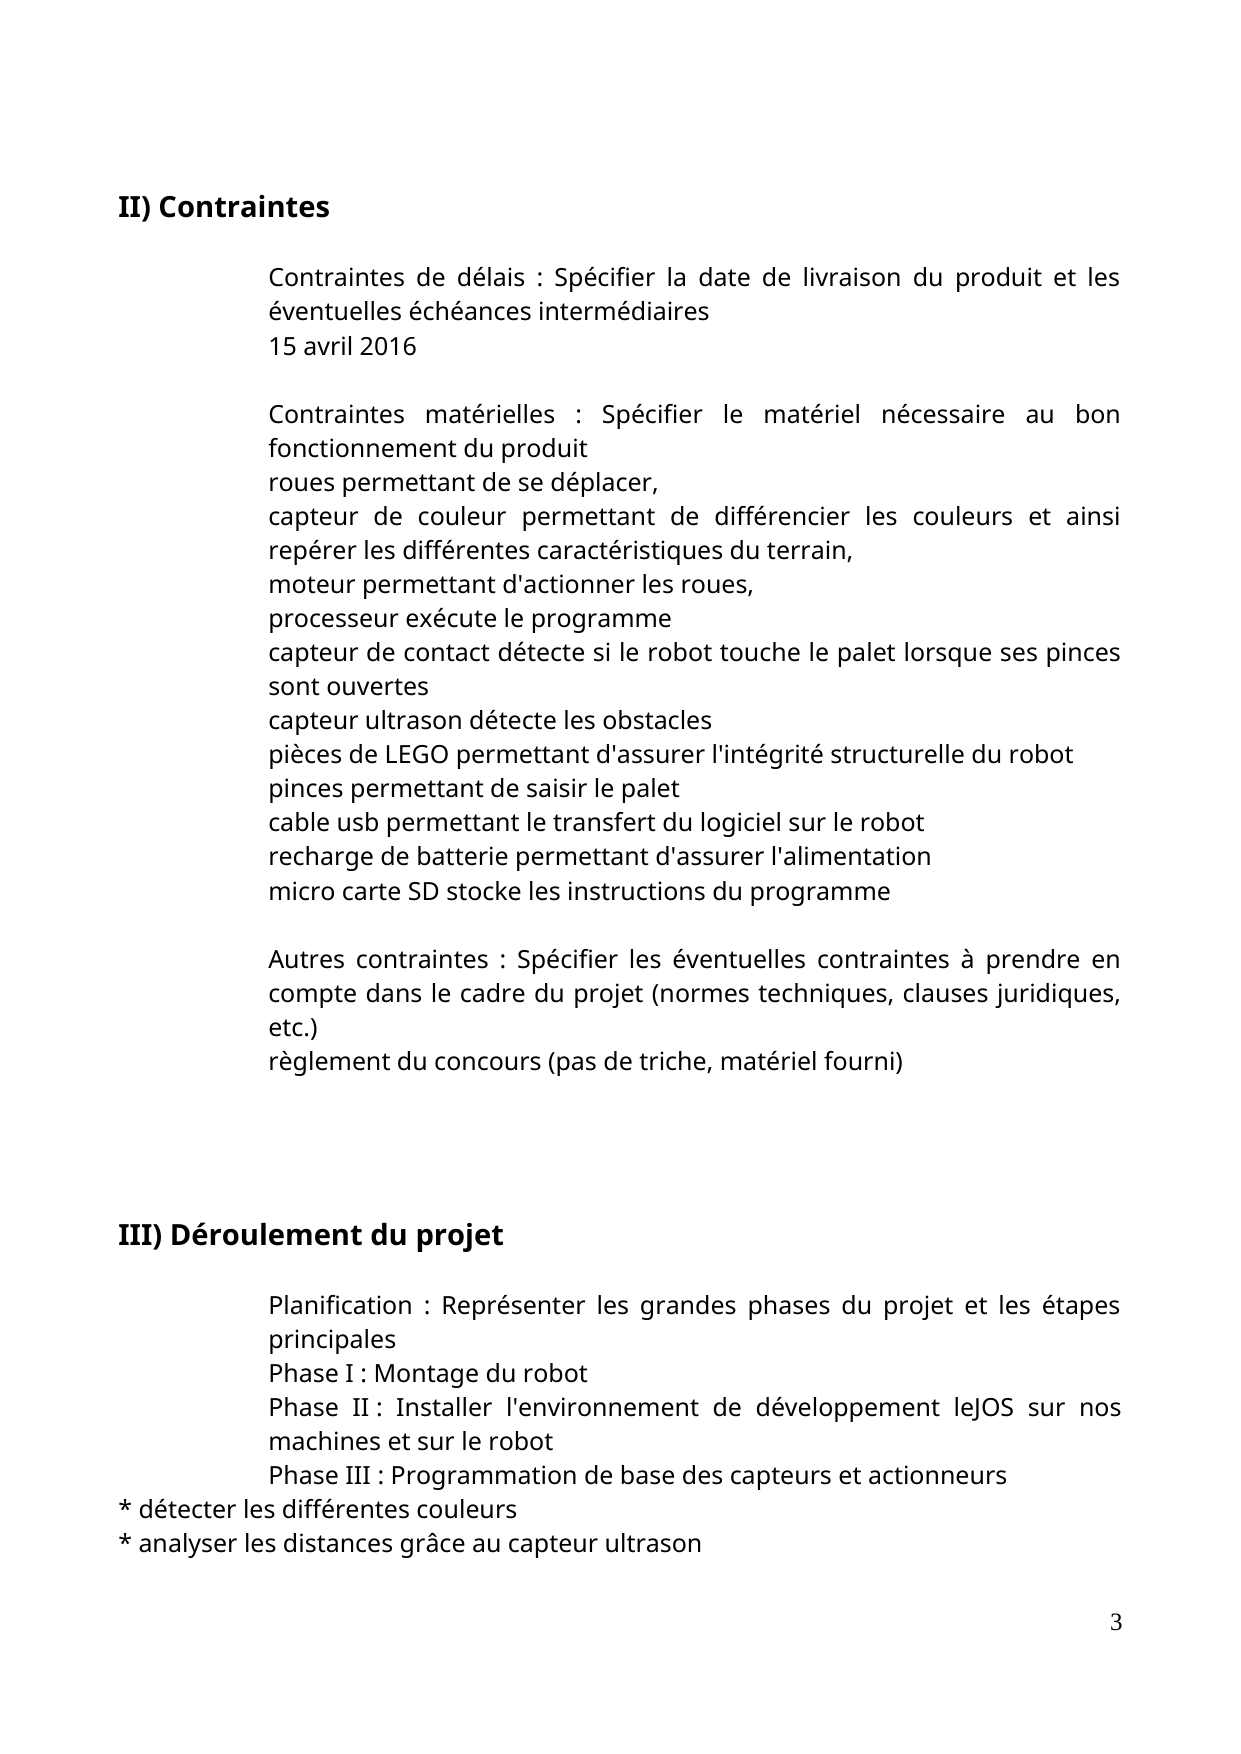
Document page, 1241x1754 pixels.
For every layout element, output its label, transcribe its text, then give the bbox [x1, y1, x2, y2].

text moteur permettant d'actionner les roues, [118, 567, 1122, 601]
text recharge de batterie permettant d'assurer l'alimentation [118, 839, 1122, 873]
text Phase II : Installer l'environnement de développement leJOS sur nos machines et sur le robot [118, 1390, 1122, 1458]
text capteur de contact détecte si le robot touche le palet lorsque ses pinces sont ouvertes [118, 635, 1122, 703]
text cable usb permettant le transfert du logiciel sur le robot [118, 805, 1122, 839]
text Phase I : Montage du robot [118, 1356, 1122, 1390]
text * analyser les distances grâce au capteur ultrason [118, 1526, 1122, 1560]
text pièces de LEGO permettant d'assurer l'intégrité structurelle du robot [118, 737, 1122, 771]
text capteur de couleur permettant de différencier les couleurs et ainsi repérer les différentes caractéristiques du terrain, [118, 498, 1122, 567]
text pinces permettant de saisir le palet [118, 771, 1122, 805]
list Contraintes matérielles : Spécifier le matériel nécessaire au bon fonctionnement du produit [118, 396, 1122, 464]
text Phase III : Programmation de base des capteurs et actionneurs [118, 1458, 1122, 1492]
text micro carte SD stocke les instructions du programme [118, 873, 1122, 907]
text capteur ultrason détecte les obstacles [118, 703, 1122, 737]
text 15 avril 2016 [118, 328, 1122, 362]
list Autres contraintes : Spécifier les éventuelles contraintes à prendre en compte dans le cadre du projet (normes techniques, clauses juridiques, etc.) [118, 941, 1122, 1043]
list Contraintes de délais : Spécifier la date de livraison du produit et les éventuelles échéances intermédiaires [118, 260, 1122, 328]
text processeur exécute le programme [118, 601, 1122, 635]
list II) Contraintes [118, 186, 1122, 226]
text règlement du concours (pas de triche, matériel fourni) [118, 1043, 1122, 1077]
list Planification : Représenter les grandes phases du projet et les étapes principales [118, 1287, 1122, 1356]
text * détecter les différentes couleurs [118, 1492, 1122, 1526]
list III) Déroulement du projet [118, 1214, 1122, 1253]
text roues permettant de se déplacer, [118, 464, 1122, 498]
